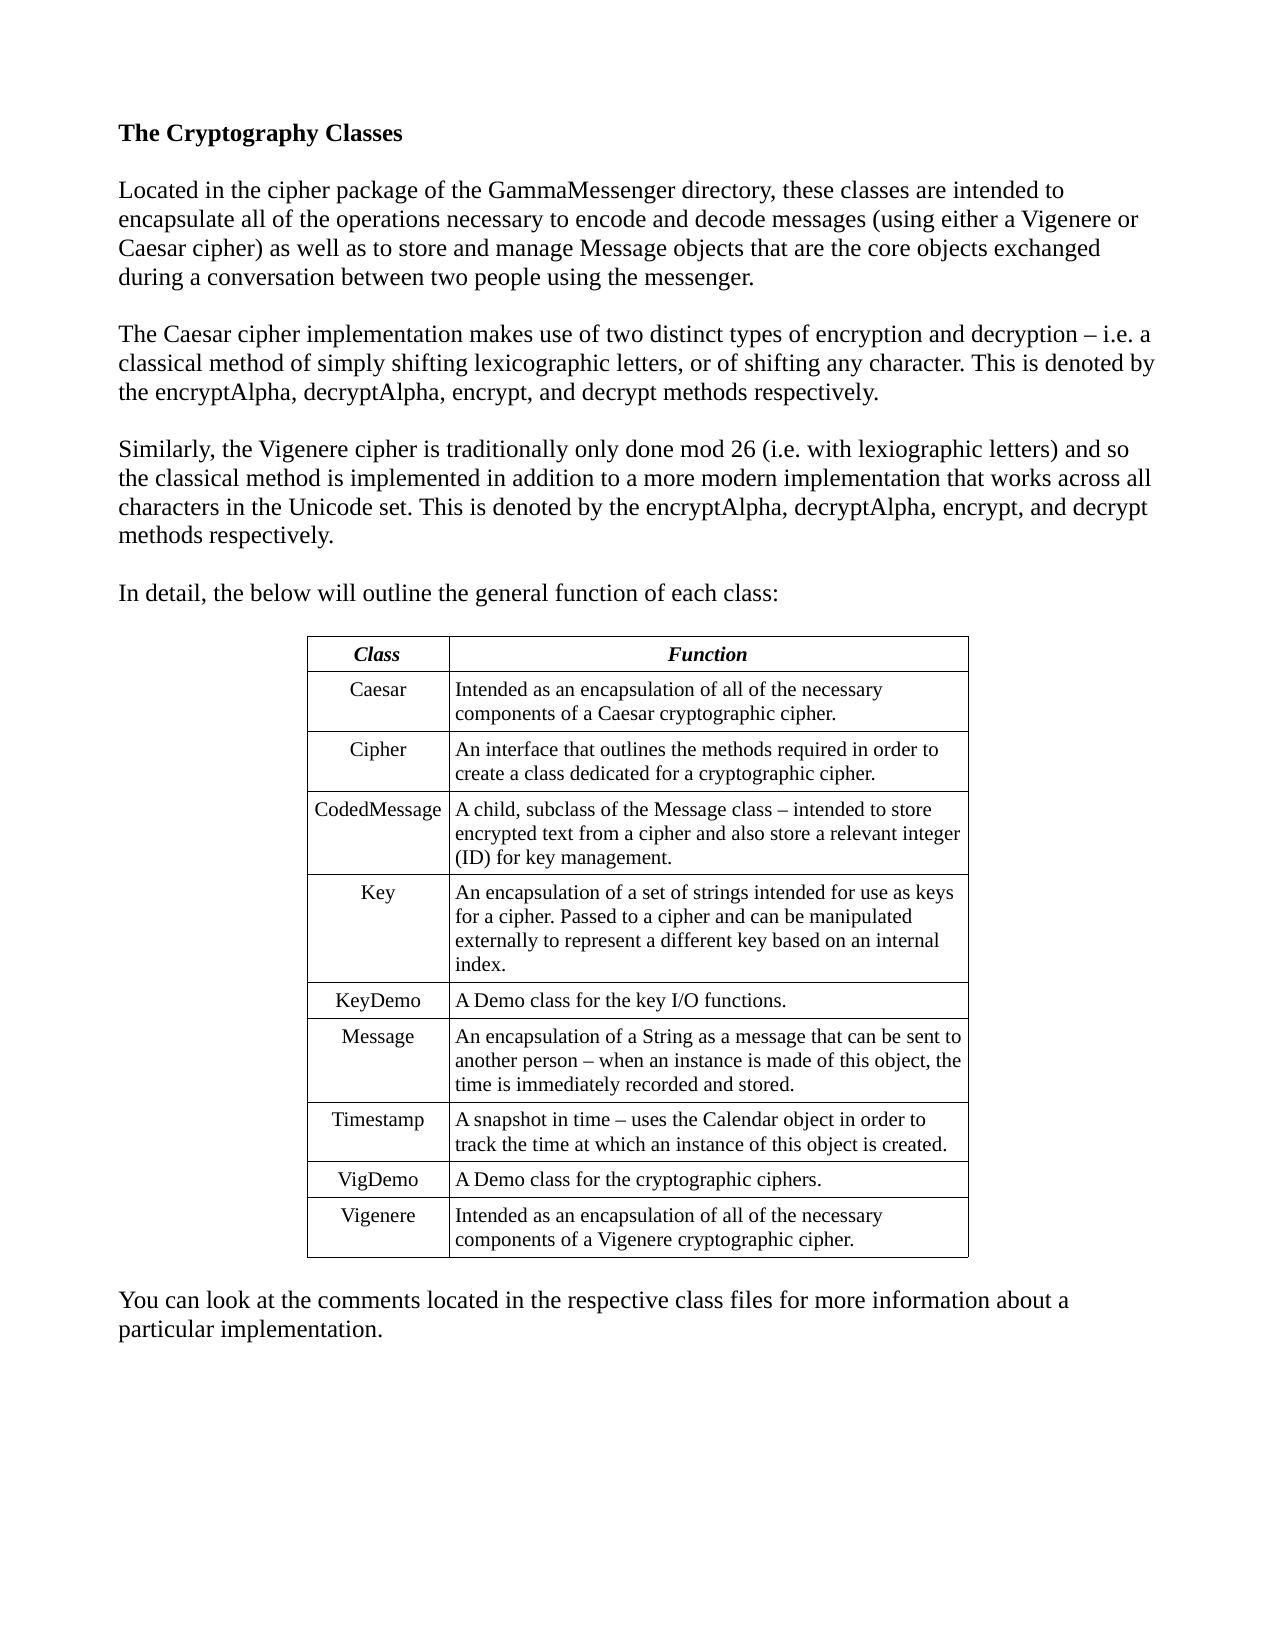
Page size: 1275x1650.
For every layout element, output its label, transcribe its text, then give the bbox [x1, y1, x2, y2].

table_cell CodedMessage [308, 792, 449, 874]
table_cell Message [308, 1019, 449, 1102]
table_cell Key [308, 875, 449, 982]
table_cell A Demo class for the cryptographic ciphers. [450, 1162, 968, 1197]
table_cell An encapsulation of a set of strings intended for use as keys for a cipher. Passed to a cipher and can be manipulated externally to represent a different key based on an internal index. [450, 875, 968, 982]
table_cell Intended as an encapsulation of all of the necessary components of a Vigenere cryptographic cipher. [450, 1198, 968, 1257]
table_cell An encapsulation of a String as a message that can be sent to another person – when an instance is made of this object, the time is immediately recorded and stored. [450, 1019, 968, 1102]
table_cell Vigenere [308, 1198, 449, 1257]
table_header Function [450, 637, 968, 671]
table_cell An interface that outlines the methods required in order to create a class dedicated for a cryptographic cipher. [450, 732, 968, 791]
text Located in the cipher package of the GammaMessenger directory, these classes are intended to encapsulate all of the operations necessary to encode and decode messages (using either a Vigenere or Caesar cipher) as well as to store and manage Message objects that are the core objects exchanged during a conversation between two people using the messenger. [118, 176, 1157, 291]
table_header Class [308, 637, 449, 671]
table_cell Intended as an encapsulation of all of the necessary components of a Caesar cryptographic cipher. [450, 672, 968, 731]
text The Cryptography Classes [118, 118, 1157, 147]
table_cell KeyDemo [308, 983, 449, 1018]
table_cell A snapshot in time – uses the Calendar object in order to track the time at which an instance of this object is created. [450, 1103, 968, 1161]
text The Caesar cipher implementation makes use of two distinct types of encryption and decryption – i.e. a classical method of simply shifting lexicographic letters, or of shifting any character. This is denoted by the encryptAlpha, decryptAlpha, encrypt, and decrypt methods respectively. [118, 319, 1157, 406]
table_cell VigDemo [308, 1162, 449, 1197]
table_cell Cipher [308, 732, 449, 791]
text In detail, the below will outline the general function of each class: [118, 578, 1157, 607]
table_cell A child, subclass of the Message class – intended to store encrypted text from a cipher and also store a relevant integer (ID) for key management. [450, 792, 968, 874]
table_cell Timestamp [308, 1103, 449, 1161]
text Similarly, the Vigenere cipher is traditionally only done mod 26 (i.e. with lexiographic letters) and so the classical method is implemented in addition to a more modern implementation that works across all characters in the Unicode set. This is denoted by the encryptAlpha, decryptAlpha, encrypt, and decrypt methods respectively. [118, 434, 1157, 549]
text You can look at the comments located in the respective class files for more information about a particular implementation. [118, 1285, 1157, 1343]
table_cell A Demo class for the key I/O functions. [450, 983, 968, 1018]
table_cell Caesar [308, 672, 449, 731]
